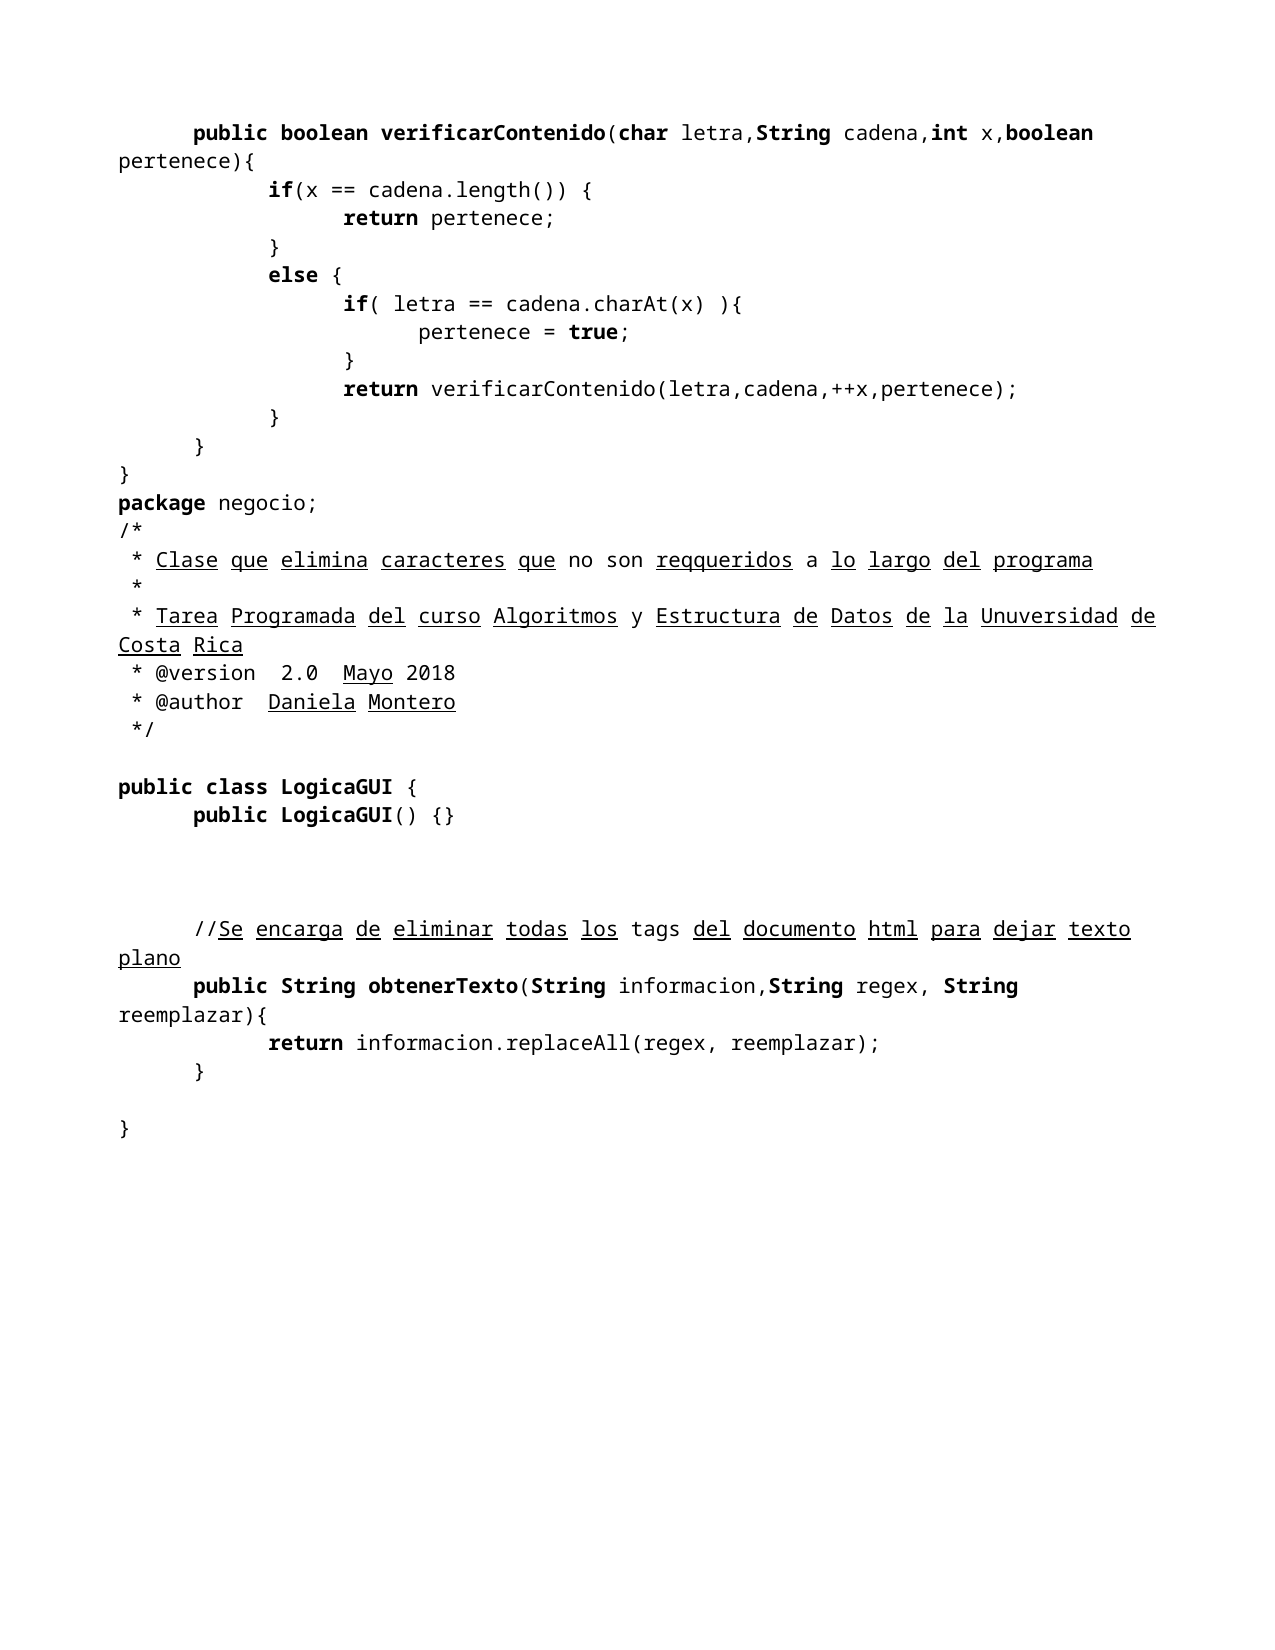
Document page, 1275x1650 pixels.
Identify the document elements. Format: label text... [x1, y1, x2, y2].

text return informacion.replaceAll(regex, reemplazar); [118, 1028, 1157, 1057]
text //Se encarga de eliminar todas los tags del documento html para dejar texto plano [118, 914, 1157, 971]
text * [118, 573, 1157, 602]
text * Tarea Programada del curso Algoritmos y Estructura de Datos de la Unuversidad de Costa Rica [118, 602, 1157, 658]
text public boolean verificarContenido(char letra,String cadena,int x,boolean pertenece){ [118, 118, 1157, 175]
text else { [118, 260, 1157, 289]
text } [118, 346, 1157, 374]
text public class LogicaGUI { [118, 772, 1157, 801]
text } [118, 232, 1157, 260]
text package negocio; [118, 488, 1157, 516]
text } [118, 431, 1157, 459]
text public LogicaGUI() {} [118, 801, 1157, 829]
text /* [118, 516, 1157, 545]
text return verificarContenido(letra,cadena,++x,pertenece); [118, 374, 1157, 402]
text if(x == cadena.length()) { [118, 175, 1157, 203]
text * @version 2.0 Mayo 2018 [118, 658, 1157, 687]
text */ [118, 715, 1157, 744]
text pertenece = true; [118, 317, 1157, 346]
text } [118, 402, 1157, 431]
text } [118, 1057, 1157, 1085]
text * Clase que elimina caracteres que no son reqqueridos a lo largo del programa [118, 545, 1157, 573]
text return pertenece; [118, 203, 1157, 232]
text if( letra == cadena.charAt(x) ){ [118, 289, 1157, 317]
text } [118, 459, 1157, 488]
text public String obtenerTexto(String informacion,String regex, String reemplazar){ [118, 971, 1157, 1028]
text * @author Daniela Montero [118, 687, 1157, 715]
text } [118, 1113, 1157, 1142]
